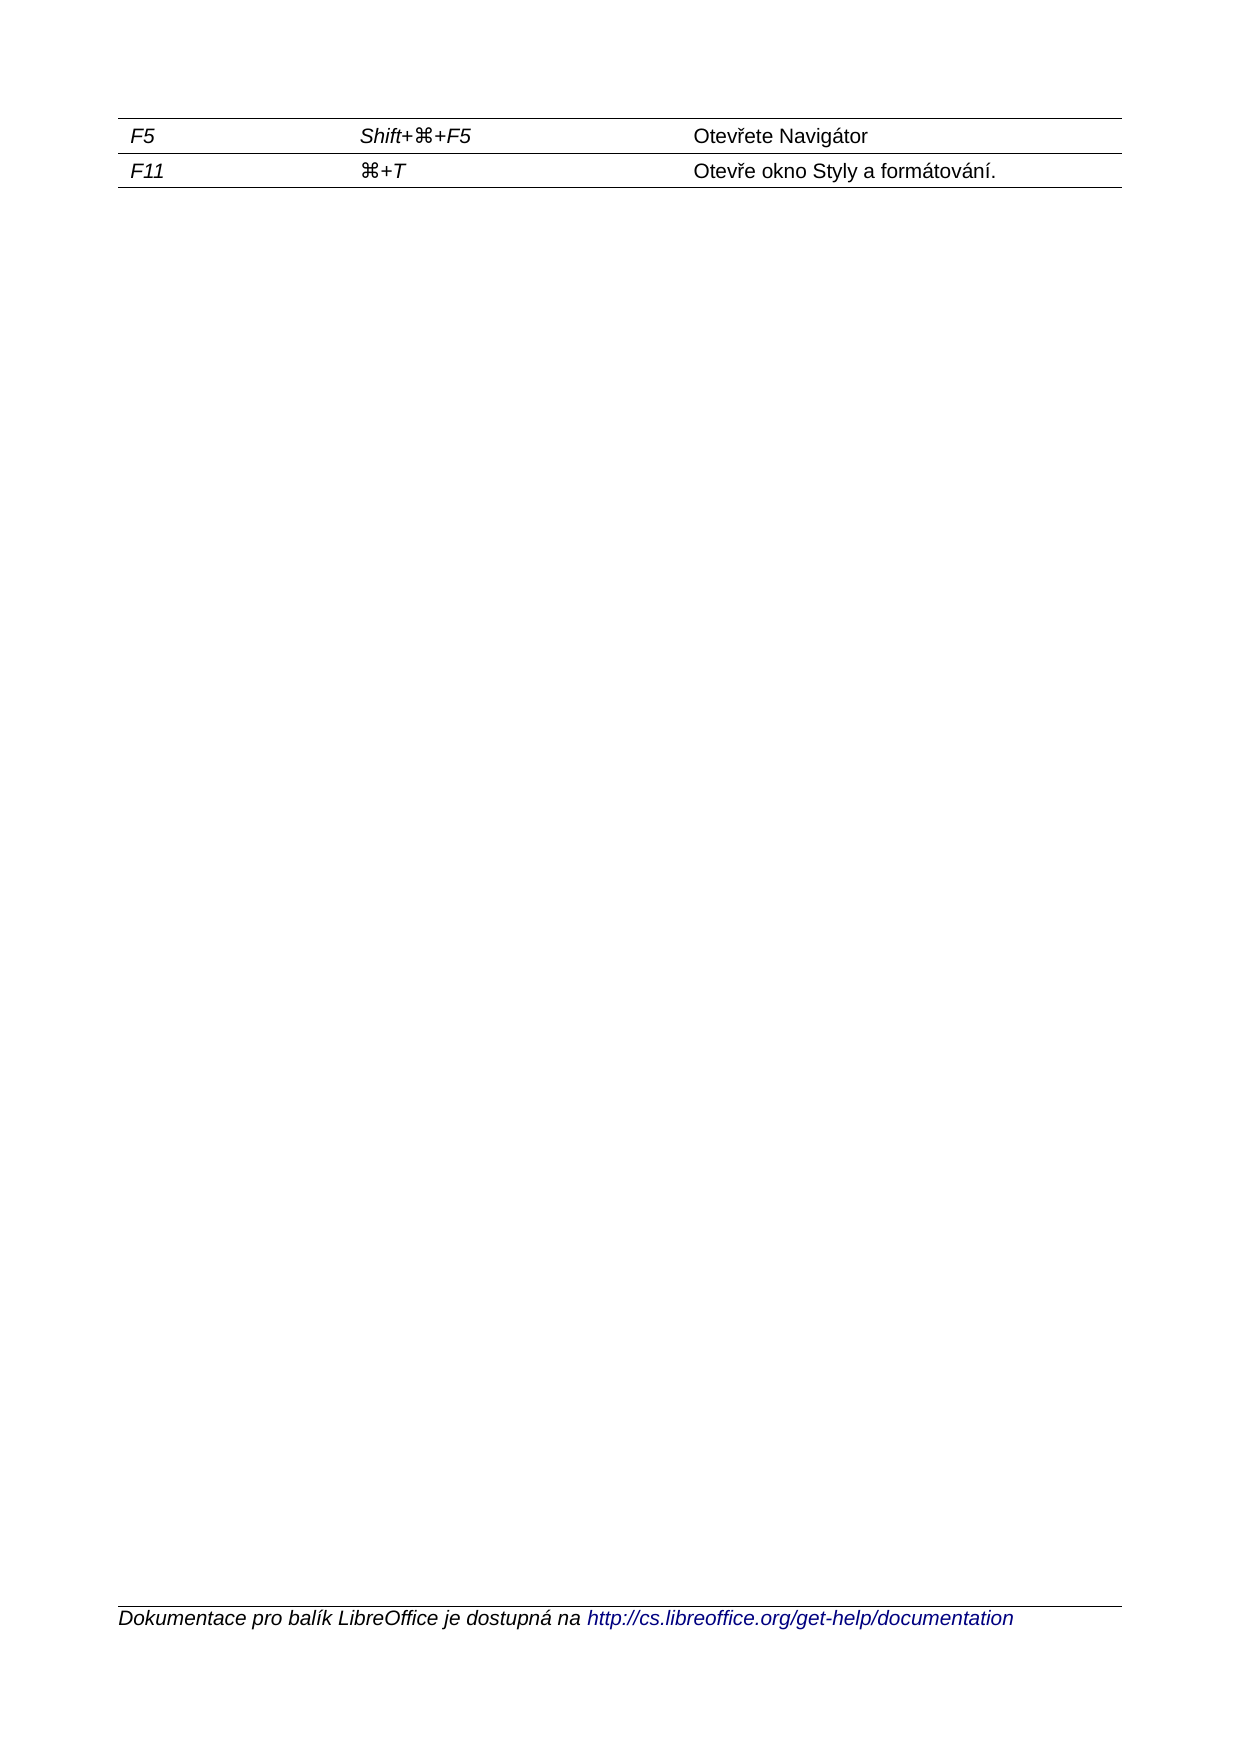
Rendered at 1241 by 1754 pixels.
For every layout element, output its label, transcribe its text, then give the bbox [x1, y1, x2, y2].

table_cell Otevře okno Styly a formátování. [681, 154, 1122, 187]
table_cell Shift+⌘+F5 [348, 119, 681, 153]
table_cell F5 [118, 119, 347, 153]
table_cell ⌘+T [348, 154, 681, 187]
table_cell F11 [118, 154, 347, 187]
table_cell Otevřete Navigátor [681, 119, 1122, 153]
